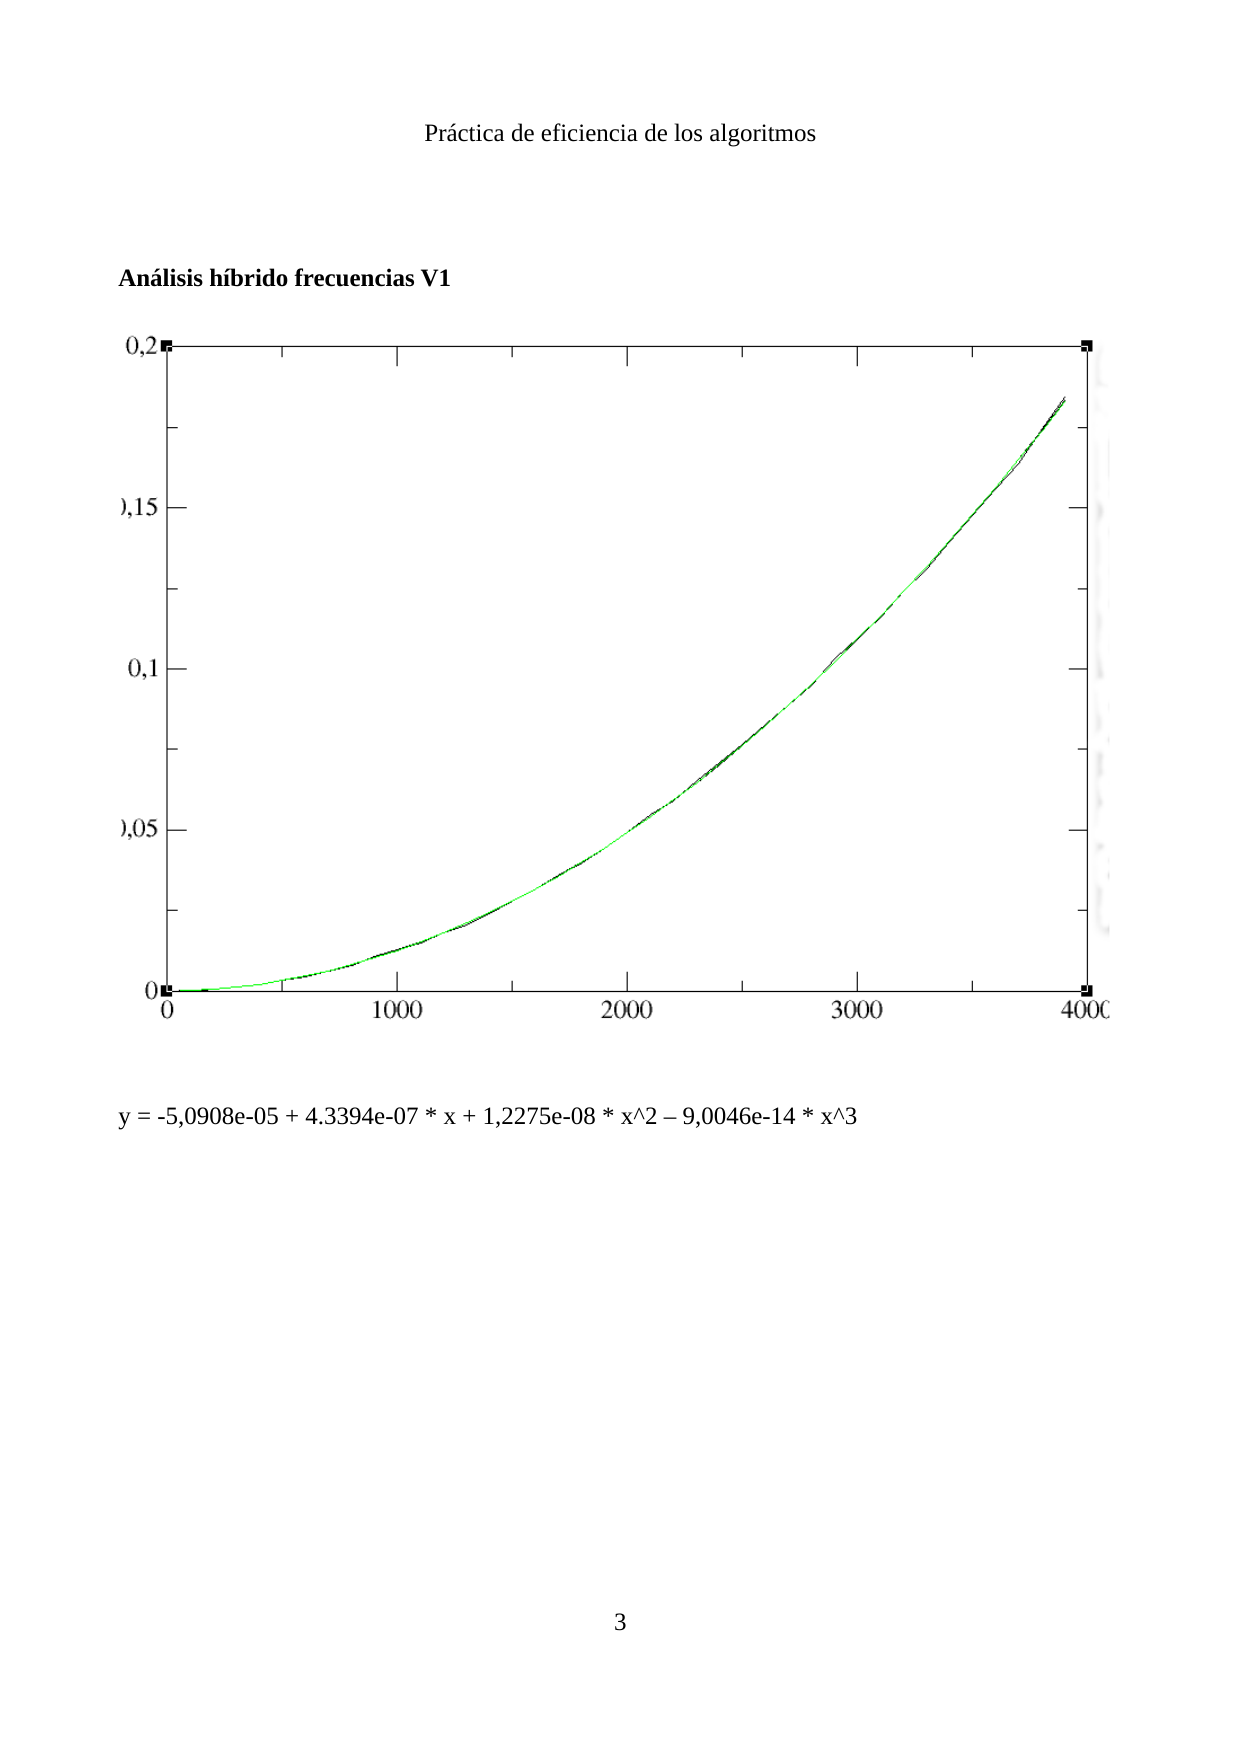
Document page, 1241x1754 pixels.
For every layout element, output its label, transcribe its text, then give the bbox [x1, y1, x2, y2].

text Análisis híbrido frecuencias V1 [118, 263, 1122, 291]
text y = -5,0908e-05 + 4.3394e-07 * x + 1,2275e-08 * x^2 – 9,0046e-14 * x^3 [118, 1101, 1122, 1130]
picture [118, 320, 1123, 1044]
